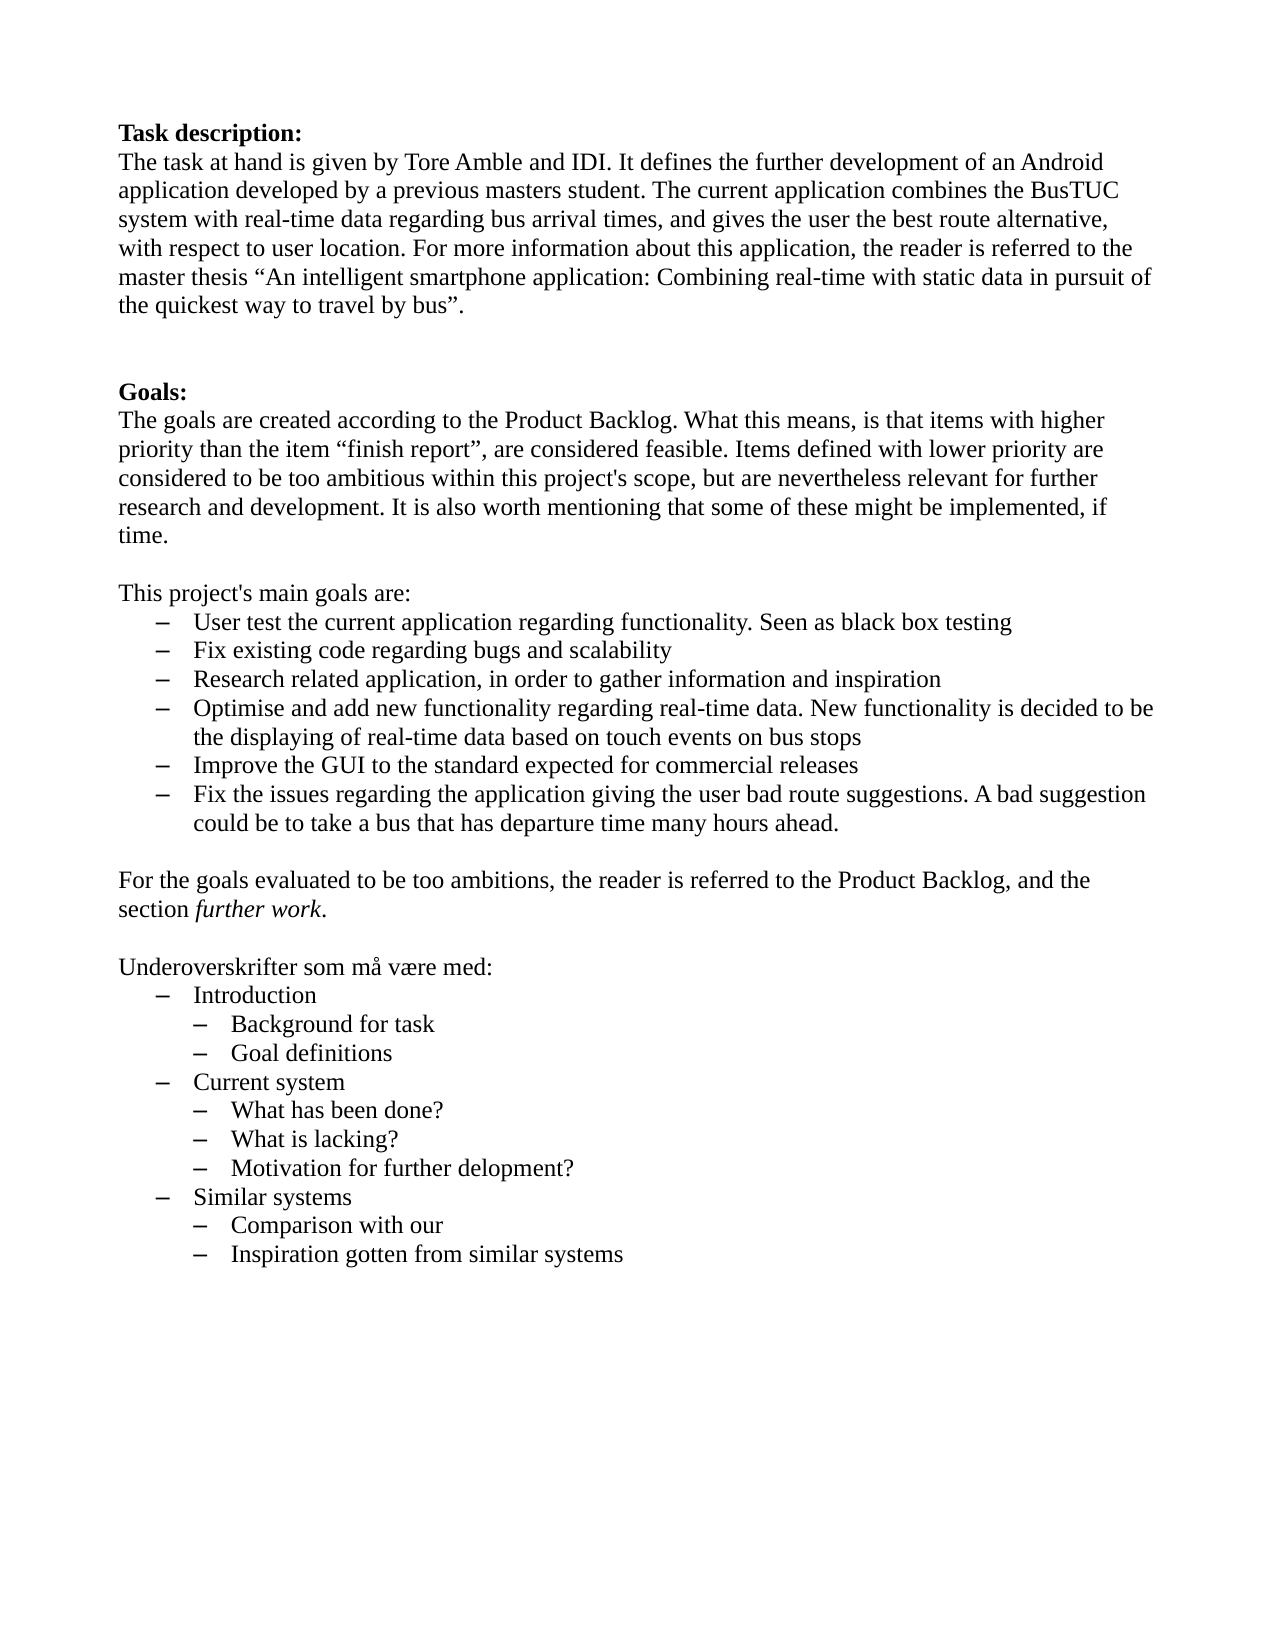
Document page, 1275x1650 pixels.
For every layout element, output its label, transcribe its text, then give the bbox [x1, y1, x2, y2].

list Introduction [156, 981, 1157, 1009]
list Similar systems [156, 1182, 1157, 1211]
text This project's main goals are: [118, 578, 1157, 607]
list What is lacking? [193, 1124, 1157, 1153]
text Task description: [118, 118, 1157, 147]
text For the goals evaluated to be too ambitions, the reader is referred to the Product Backlog, and the section further work. [118, 866, 1157, 923]
list Fix the issues regarding the application giving the user bad route suggestions. A bad suggestion could be to take a bus that has departure time many hours ahead. [156, 779, 1157, 837]
list Current system [156, 1067, 1157, 1096]
text Goals: [118, 377, 1157, 406]
text The goals are created according to the Product Backlog. What this means, is that items with higher priority than the item “finish report”, are considered feasible. Items defined with lower priority are considered to be too ambitious within this project's scope, but are nevertheless relevant for further research and development. It is also worth mentioning that some of these might be implemented, if time. [118, 406, 1157, 549]
text The task at hand is given by Tore Amble and IDI. It defines the further development of an Android application developed by a previous masters student. The current application combines the BusTUC system with real-time data regarding bus arrival times, and gives the user the best route alternative, with respect to user location. For more information about this application, the reader is referred to the master thesis “An intelligent smartphone application: Combining real-time with static data in pursuit of the quickest way to travel by bus”. [118, 147, 1157, 319]
list Improve the GUI to the standard expected for commercial releases [156, 751, 1157, 779]
list Fix existing code regarding bugs and scalability [156, 636, 1157, 664]
list Background for task [193, 1009, 1157, 1038]
list Goal definitions [193, 1038, 1157, 1067]
list Research related application, in order to gather information and inspiration [156, 664, 1157, 693]
text Underoverskrifter som må være med: [118, 952, 1157, 981]
list Optimise and add new functionality regarding real-time data. New functionality is decided to be the displaying of real-time data based on touch events on bus stops [156, 693, 1157, 751]
list User test the current application regarding functionality. Seen as black box testing [156, 607, 1157, 636]
list Inspiration gotten from similar systems [193, 1239, 1157, 1268]
list What has been done? [193, 1096, 1157, 1124]
list Motivation for further delopment? [193, 1153, 1157, 1182]
list Comparison with our [193, 1211, 1157, 1239]
